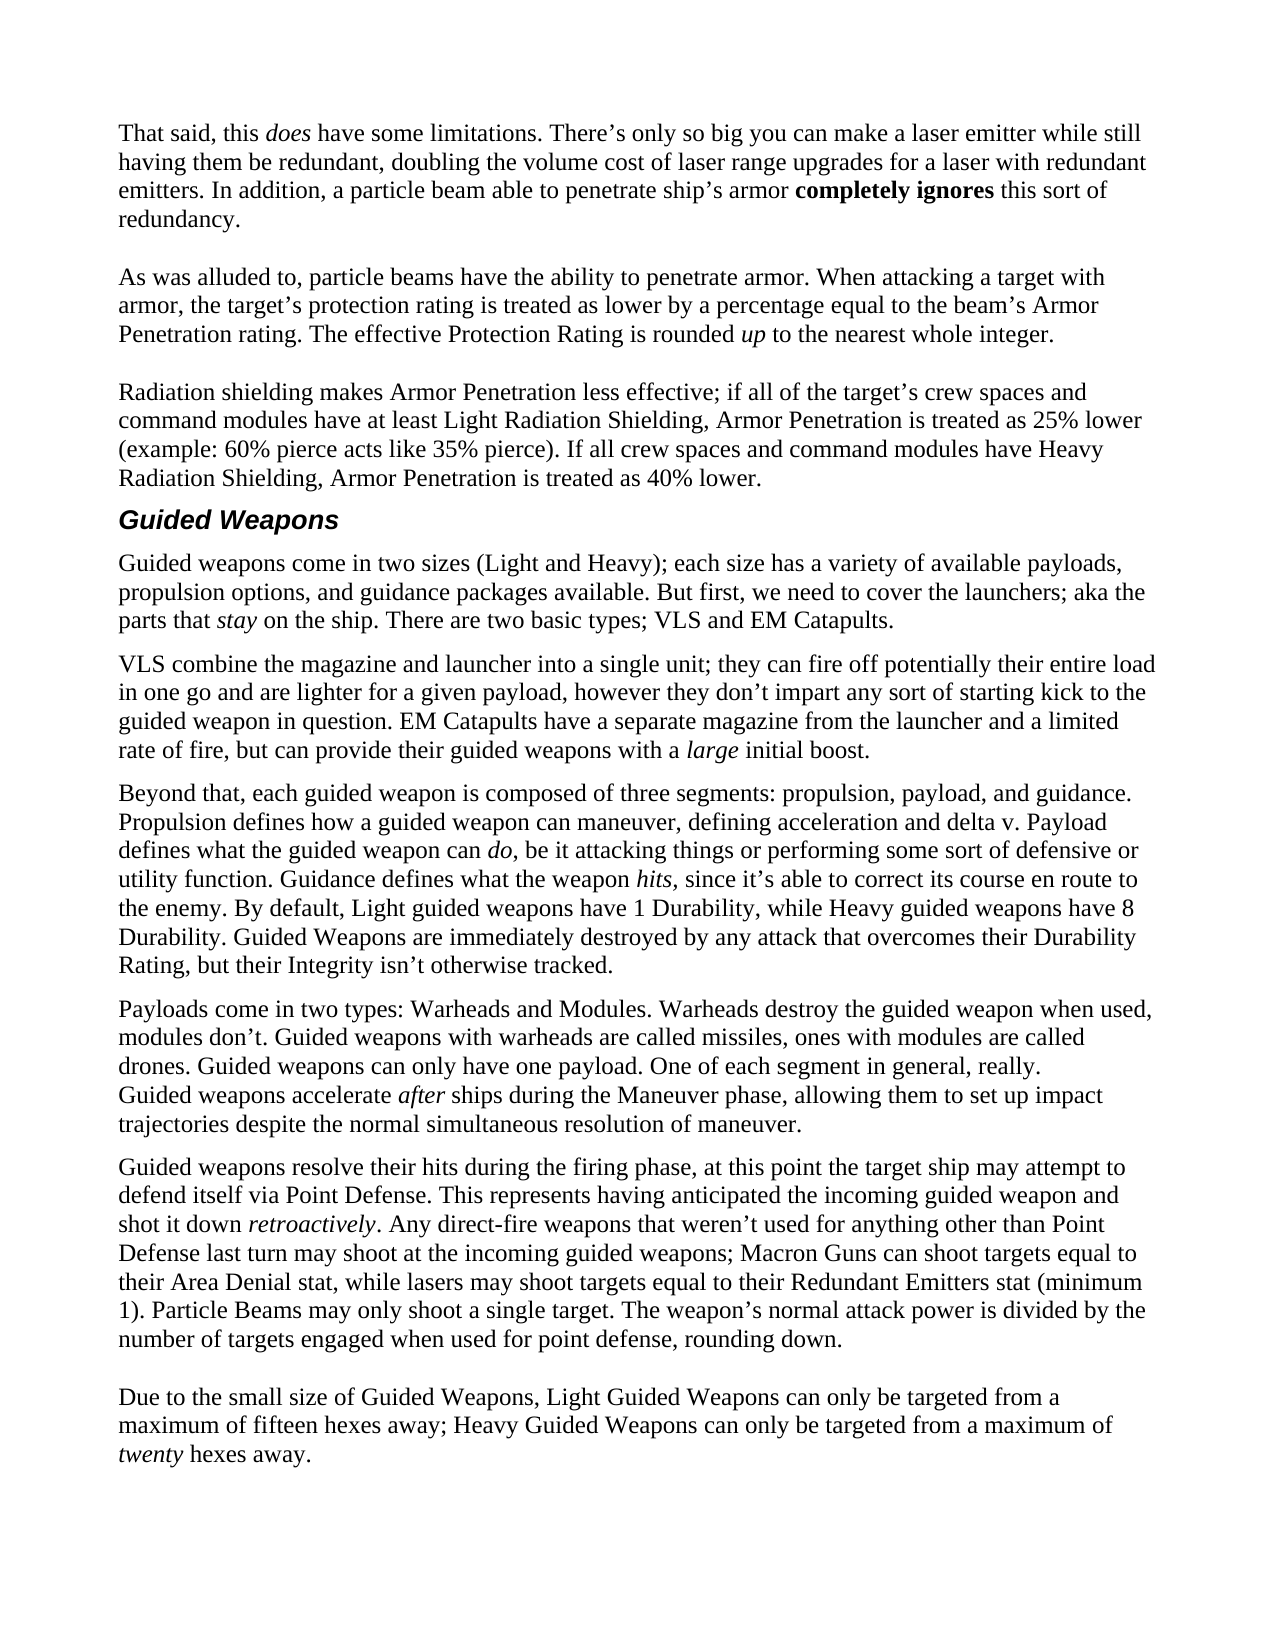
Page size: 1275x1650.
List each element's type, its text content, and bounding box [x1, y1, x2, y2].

text Radiation shielding makes Armor Penetration less effective; if all of the target’s crew spaces and command modules have at least Light Radiation Shielding, Armor Penetration is treated as 25% lower (example: 60% pierce acts like 35% pierce). If all crew spaces and command modules have Heavy Radiation Shielding, Armor Penetration is treated as 40% lower. [118, 377, 1157, 492]
text As was alluded to, particle beams have the ability to penetrate armor. When attacking a target with armor, the target’s protection rating is treated as lower by a percentage equal to the beam’s Armor Penetration rating. The effective Protection Rating is rounded up to the nearest whole integer. [118, 262, 1157, 348]
text That said, this does have some limitations. There’s only so big you can make a laser emitter while still having them be redundant, doubling the volume cost of laser range upgrades for a laser with redundant emitters. In addition, a particle beam able to penetrate ship’s armor completely ignores this sort of redundancy. [118, 118, 1157, 233]
text Due to the small size of Guided Weapons, Light Guided Weapons can only be targeted from a maximum of fifteen hexes away; Heavy Guided Weapons can only be targeted from a maximum of twenty hexes away. [118, 1382, 1157, 1468]
text Beyond that, each guided weapon is composed of three segments: propulsion, payload, and guidance. Propulsion defines how a guided weapon can maneuver, defining acceleration and delta v. Payload defines what the guided weapon can do, be it attacking things or performing some sort of defensive or utility function. Guidance defines what the weapon hits, since it’s able to correct its course en route to the enemy. By default, Light guided weapons have 1 Durability, while Heavy guided weapons have 8 Durability. Guided Weapons are immediately destroyed by any attack that overcomes their Durability Rating, but their Integrity isn’t otherwise tracked. [118, 778, 1157, 979]
text Guided weapons come in two sizes (Light and Heavy); each size has a variety of available payloads, propulsion options, and guidance packages available. But first, we need to cover the launchers; aka the parts that stay on the ship. There are two basic types; VLS and EM Catapults. [118, 548, 1157, 634]
text Payloads come in two types: Warheads and Modules. Warheads destroy the guided weapon when used, modules don’t. Guided weapons with warheads are called missiles, ones with modules are called drones. Guided weapons can only have one payload. One of each segment in general, really. [118, 994, 1157, 1080]
text VLS combine the magazine and launcher into a single unit; they can fire off potentially their entire load in one go and are lighter for a given payload, however they don’t impart any sort of starting kick to the guided weapon in question. EM Catapults have a separate magazine from the launcher and a limited rate of fire, but can provide their guided weapons with a large initial boost. [118, 649, 1157, 764]
text Guided weapons resolve their hits during the firing phase, at this point the target ship may attempt to defend itself via Point Defense. This represents having anticipated the incoming guided weapon and shot it down retroactively. Any direct-fire weapons that weren’t used for anything other than Point Defense last turn may shoot at the incoming guided weapons; Macron Guns can shoot targets equal to their Area Denial stat, while lasers may shoot targets equal to their Redundant Emitters stat (minimum 1). Particle Beams may only shoot a single target. The weapon’s normal attack power is divided by the number of targets engaged when used for point defense, rounding down. [118, 1152, 1157, 1353]
text Guided weapons accelerate after ships during the Maneuver phase, allowing them to set up impact trajectories despite the normal simultaneous resolution of maneuver. [118, 1080, 1157, 1137]
subtitle Guided Weapons [118, 504, 1157, 536]
